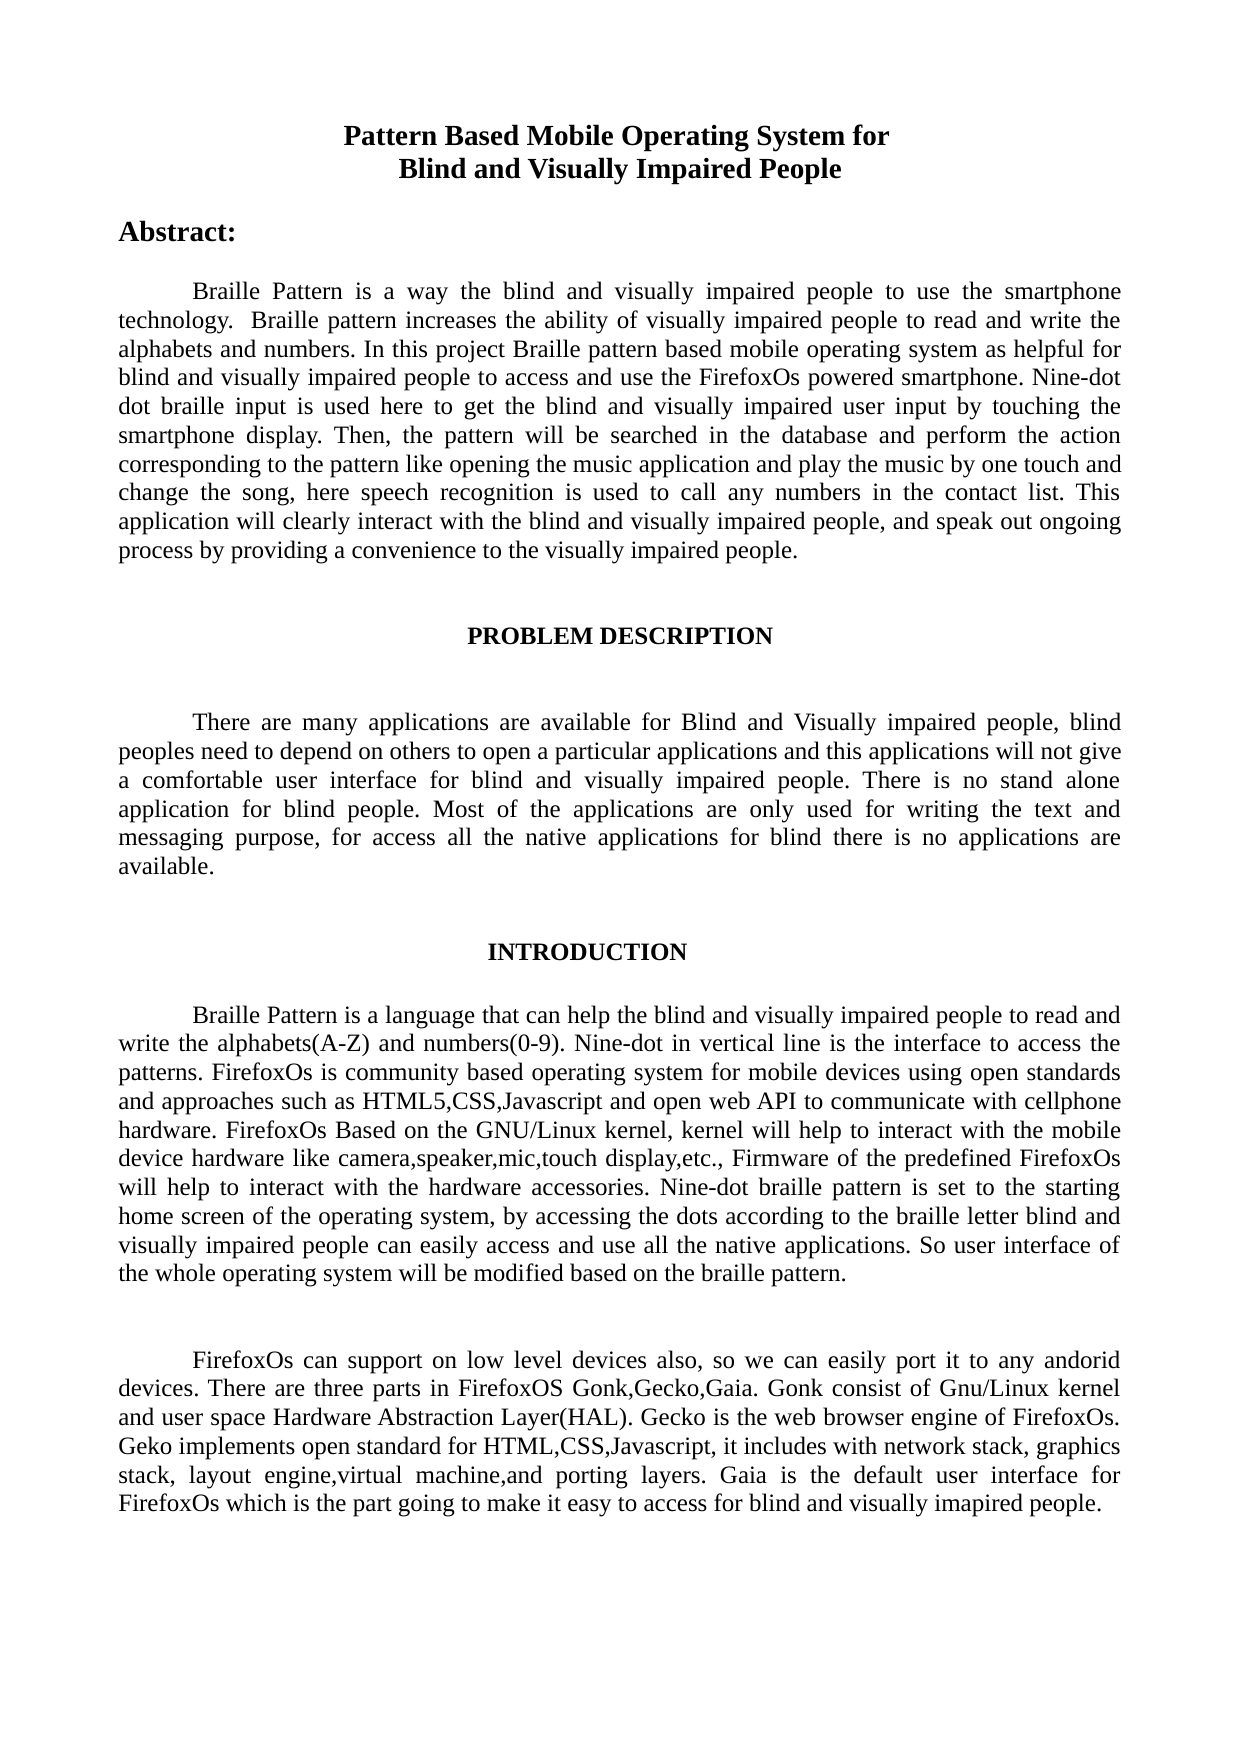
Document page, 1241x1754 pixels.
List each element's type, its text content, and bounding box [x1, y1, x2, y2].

text Abstract: [118, 214, 1122, 247]
text PROBLEM DESCRIPTION [118, 621, 1122, 650]
text Blind and Visually Impaired People [118, 152, 1122, 185]
text FirefoxOs can support on low level devices also, so we can easily port it to any andorid devices. There are three parts in FirefoxOS Gonk,Gecko,Gaia. Gonk consist of Gnu/Linux kernel and user space Hardware Abstraction Layer(HAL). Gecko is the web browser engine of FirefoxOs. Geko implements open standard for HTML,CSS,Javascript, it includes with network stack, graphics stack, layout engine,virtual machine,and porting layers. Gaia is the default user interface for FirefoxOs which is the part going to make it easy to access for blind and visually imapired people. [118, 1345, 1122, 1517]
text Braille Pattern is a way the blind and visually impaired people to use the smartphone technology. Braille pattern increases the ability of visually impaired people to read and write the alphabets and numbers. In this project Braille pattern based mobile operating system as helpful for blind and visually impaired people to access and use the FirefoxOs powered smartphone. Nine-dot dot braille input is used here to get the blind and visually impaired user input by touching the smartphone display. Then, the pattern will be searched in the database and perform the action corresponding to the pattern like opening the music application and play the music by one touch and change the song, here speech recognition is used to call any numbers in the contact list. This application will clearly interact with the blind and visually impaired people, and speak out ongoing process by providing a convenience to the visually impaired people. [118, 276, 1122, 564]
text Pattern Based Mobile Operating System for [118, 118, 1122, 152]
text Braille Pattern is a language that can help the blind and visually impaired people to read and write the alphabets(A-Z) and numbers(0-9). Nine-dot in vertical line is the interface to access the patterns. FirefoxOs is community based operating system for mobile devices using open standards and approaches such as HTML5,CSS,Javascript and open web API to communicate with cellphone hardware. FirefoxOs Based on the GNU/Linux kernel, kernel will help to interact with the mobile device hardware like camera,speaker,mic,touch display,etc., Firmware of the predefined FirefoxOs will help to interact with the hardware accessories. Nine-dot braille pattern is set to the starting home screen of the operating system, by accessing the dots according to the braille letter blind and visually impaired people can easily access and use all the native applications. So user interface of the whole operating system will be modified based on the braille pattern. [118, 1000, 1122, 1287]
text There are many applications are available for Blind and Visually impaired people, blind peoples need to depend on others to open a particular applications and this applications will not give a comfortable user interface for blind and visually impaired people. There is no stand alone application for blind people. Most of the applications are only used for writing the text and messaging purpose, for access all the native applications for blind there is no applications are available. [118, 707, 1122, 880]
text INTRODUCTION [118, 937, 1122, 966]
